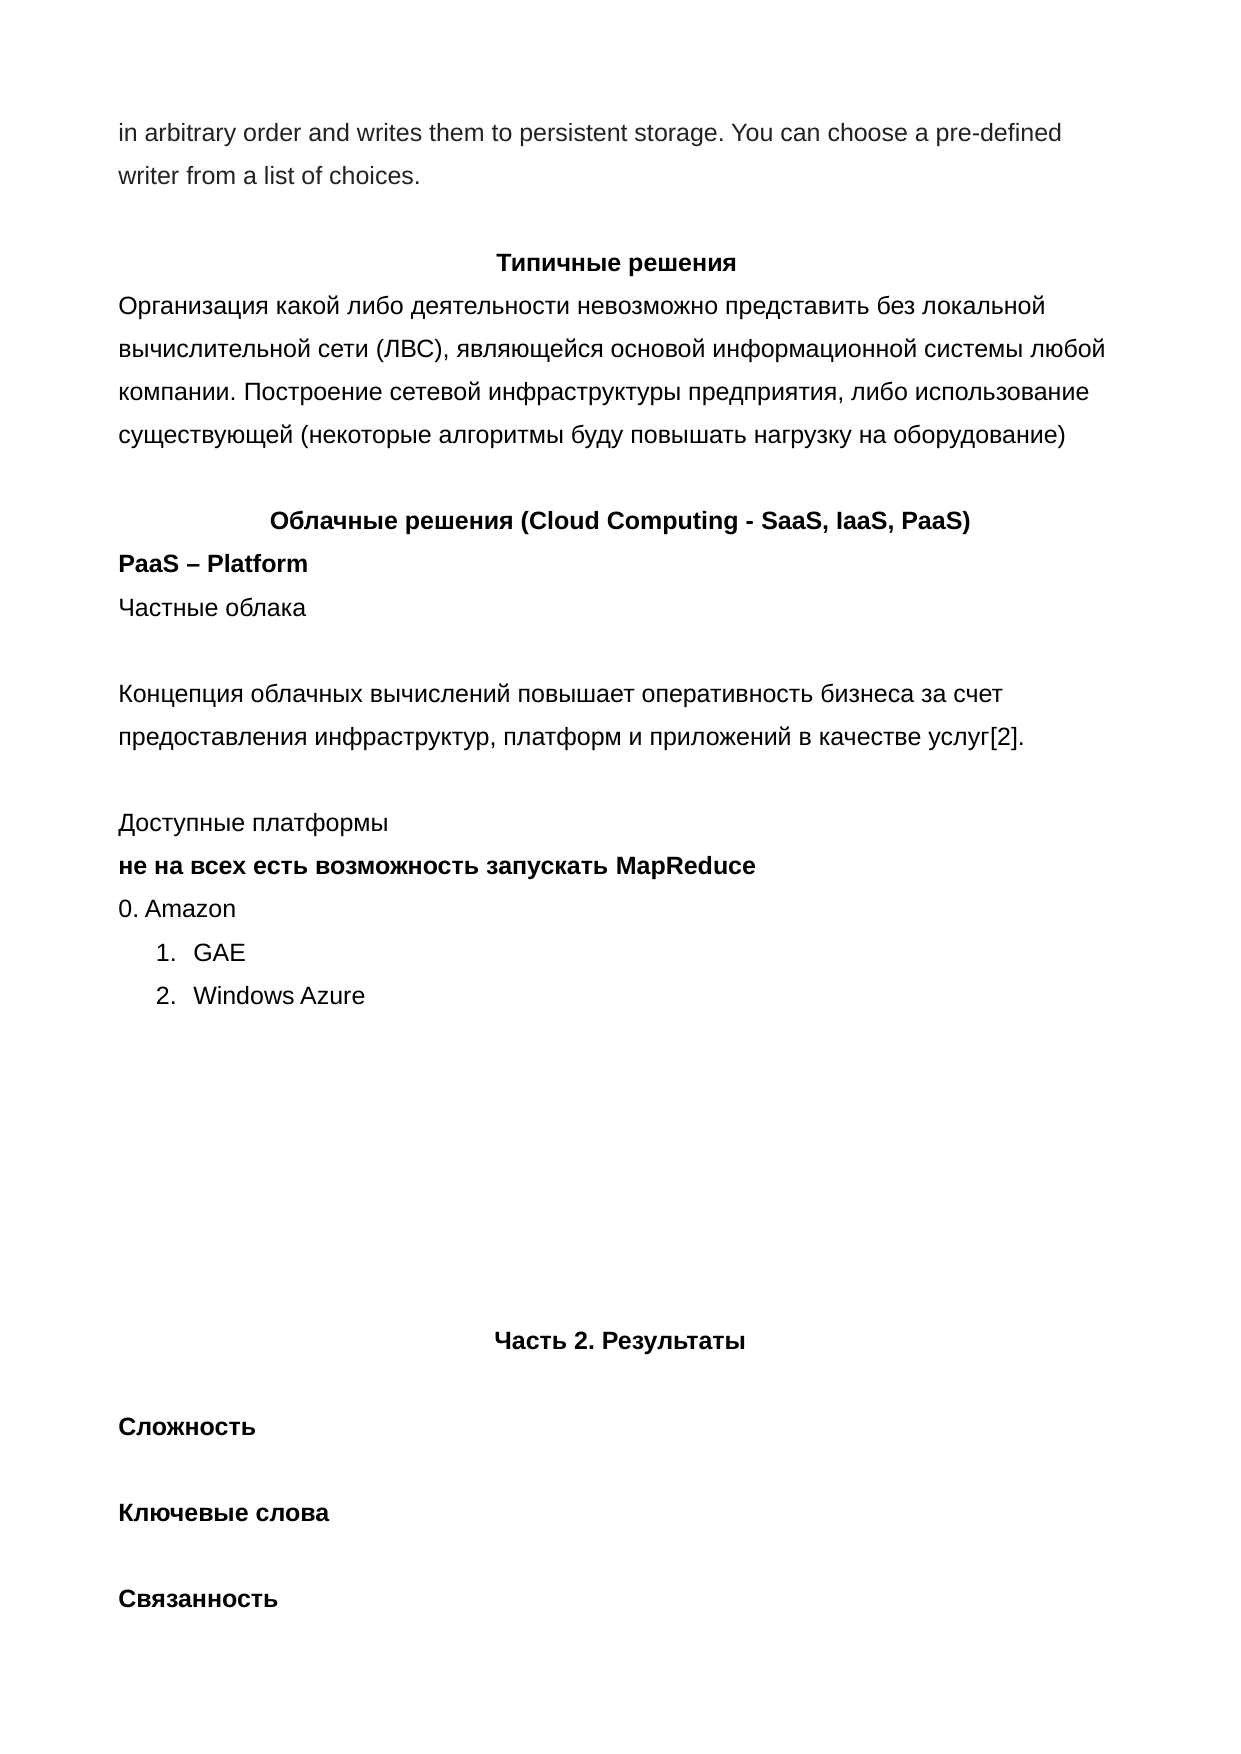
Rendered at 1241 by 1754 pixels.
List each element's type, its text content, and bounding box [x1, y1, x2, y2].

text Ключевые слова [118, 1498, 1122, 1527]
text Часть 2. Результаты [118, 1326, 1122, 1354]
text Типичные решения [118, 247, 1122, 276]
text Доступные платформы [118, 808, 1122, 837]
list Windows Azure [156, 981, 1122, 1009]
text Концепция облачных вычислений повышает оперативность бизнеса за счет предоставления инфраструктур, платформ и приложений в качестве услуг[2]. [118, 679, 1122, 751]
text Частные облака [118, 592, 1122, 621]
text Облачные решения (Cloud Computing - SaaS, IaaS, PaaS) [118, 506, 1122, 535]
text Организация какой либо деятельности невозможно представить без локальной вычислительной сети (ЛВС), являющейся основой информационной системы любой компании. Построение сетевой инфраструктуры предприятия, либо использование существующей (некоторые алгоритмы буду повышать нагрузку на оборудование) [118, 291, 1122, 449]
list GAE [156, 937, 1122, 966]
text 0. Amazon [118, 894, 1122, 923]
list in arbitrary order and writes them to persistent storage. You can choose a pre-defined writer from a list of choices. [118, 118, 1122, 190]
text PaaS – Platform [118, 549, 1122, 578]
text Связанность [118, 1584, 1122, 1613]
text Сложность [118, 1412, 1122, 1441]
text не на всех есть возможность запускать MapReduce [118, 851, 1122, 880]
